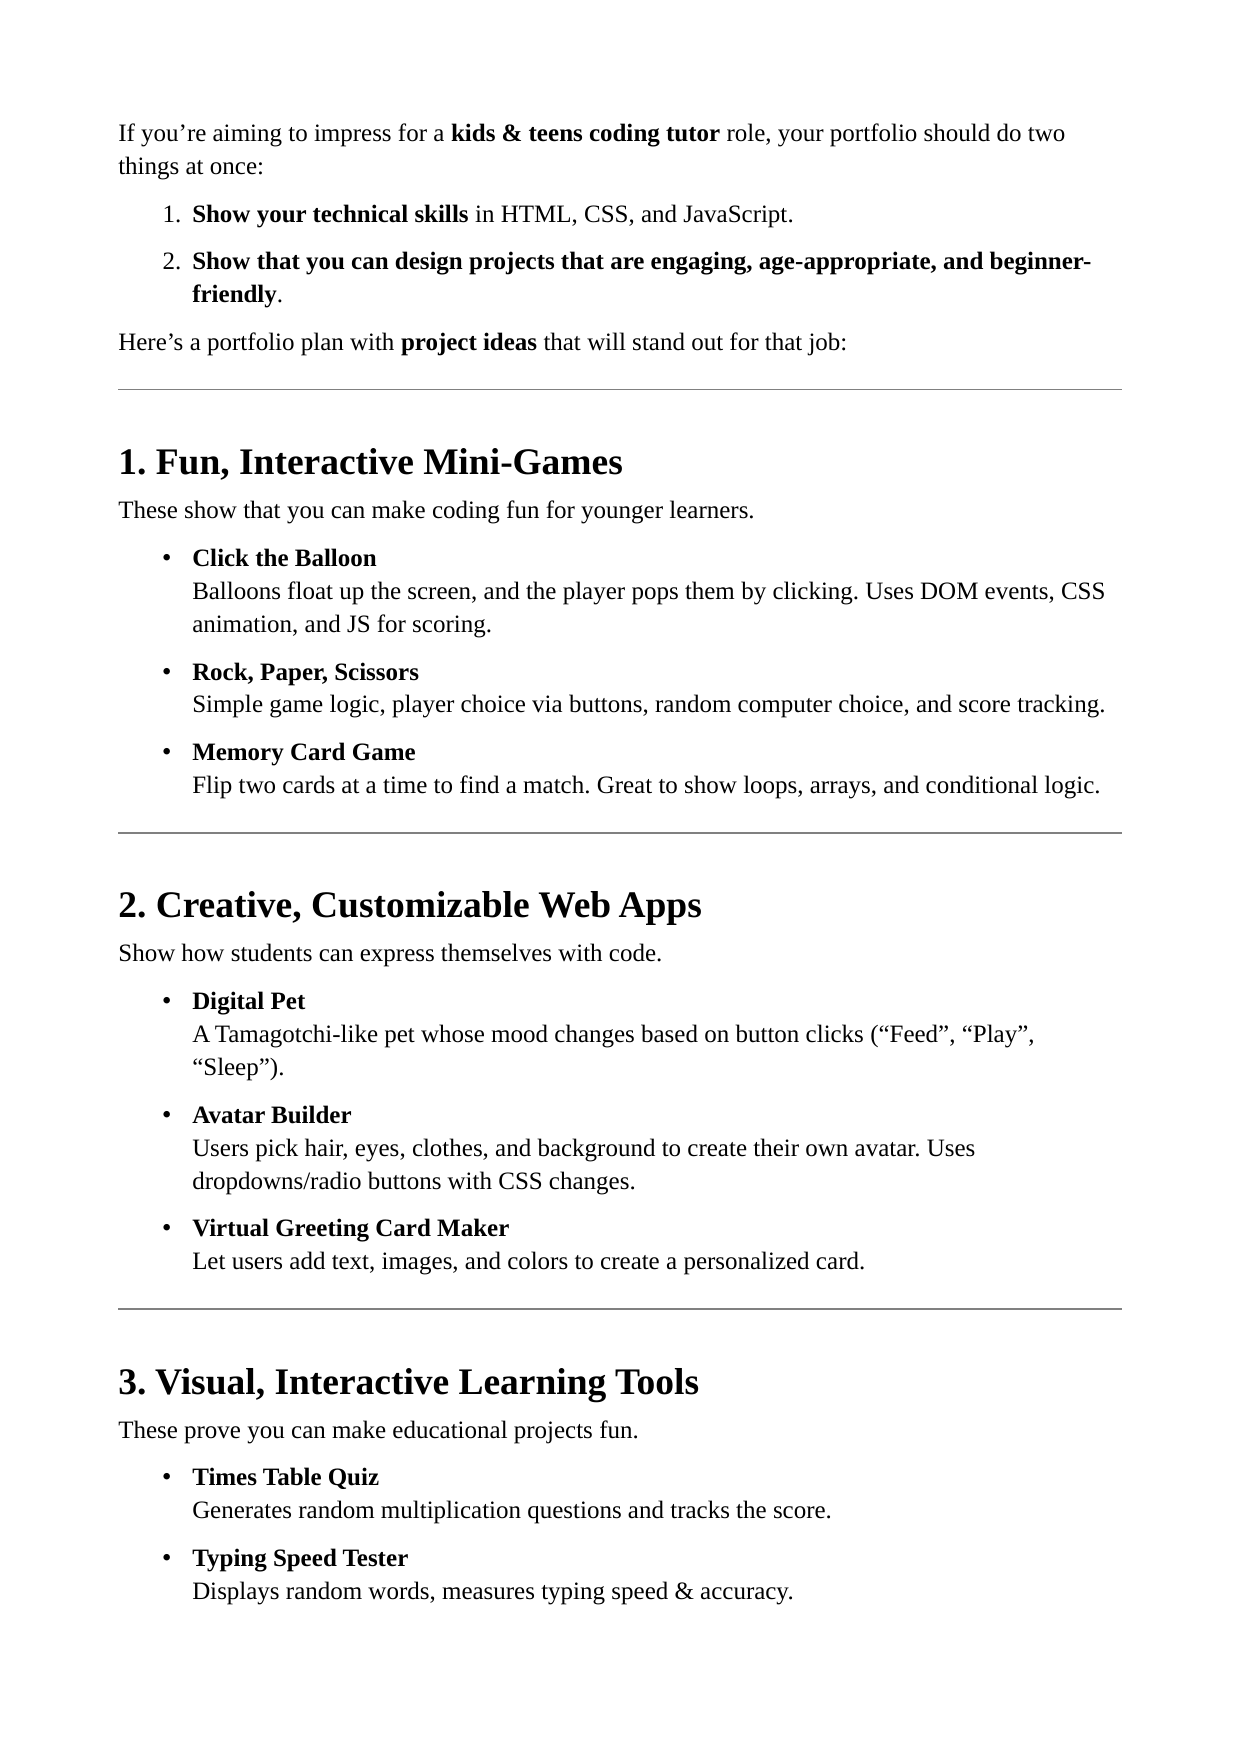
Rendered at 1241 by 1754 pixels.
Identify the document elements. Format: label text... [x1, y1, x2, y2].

list Show your technical skills in HTML, CSS, and JavaScript. [162, 199, 1122, 227]
list Typing Speed Tester Displays random words, measures typing speed & accuracy. [162, 1543, 1122, 1605]
text If you’re aiming to impress for a kids & teens coding tutor role, your portfolio should do two things at once: [118, 118, 1122, 180]
text Here’s a portfolio plan with project ideas that will stand out for that job: [118, 327, 1122, 356]
list Avatar Builder Users pick hair, eyes, clothes, and background to create their own avatar. Uses dropdowns/radio buttons with CSS changes. [162, 1100, 1122, 1194]
subtitle 2. Creative, Customizable Web Apps [118, 883, 1122, 926]
text These prove you can make educational projects fun. [118, 1415, 1122, 1443]
subtitle 3. Visual, Interactive Learning Tools [118, 1359, 1122, 1402]
text Show how students can express themselves with code. [118, 938, 1122, 967]
list Virtual Greeting Card Maker Let users add text, images, and colors to create a personalized card. [162, 1213, 1122, 1275]
list Click the Balloon Balloons float up the screen, and the player pops them by clicking. Uses DOM events, CSS animation, and JS for scoring. [162, 543, 1122, 638]
list Rock, Paper, Scissors Simple game logic, player choice via buttons, random computer choice, and score tracking. [162, 657, 1122, 718]
list Show that you can design projects that are engaging, age-appropriate, and beginner-friendly. [162, 246, 1122, 308]
list Memory Card Game Flip two cards at a time to find a match. Great to show loops, arrays, and conditional logic. [162, 737, 1122, 799]
list Digital Pet A Tamagotchi-like pet whose mood changes based on button clicks (“Feed”, “Play”, “Sleep”). [162, 986, 1122, 1081]
list Times Table Quiz Generates random multiplication questions and tracks the score. [162, 1462, 1122, 1524]
text These show that you can make coding fun for younger learners. [118, 495, 1122, 524]
subtitle 1. Fun, Interactive Mini-Games [118, 440, 1122, 483]
